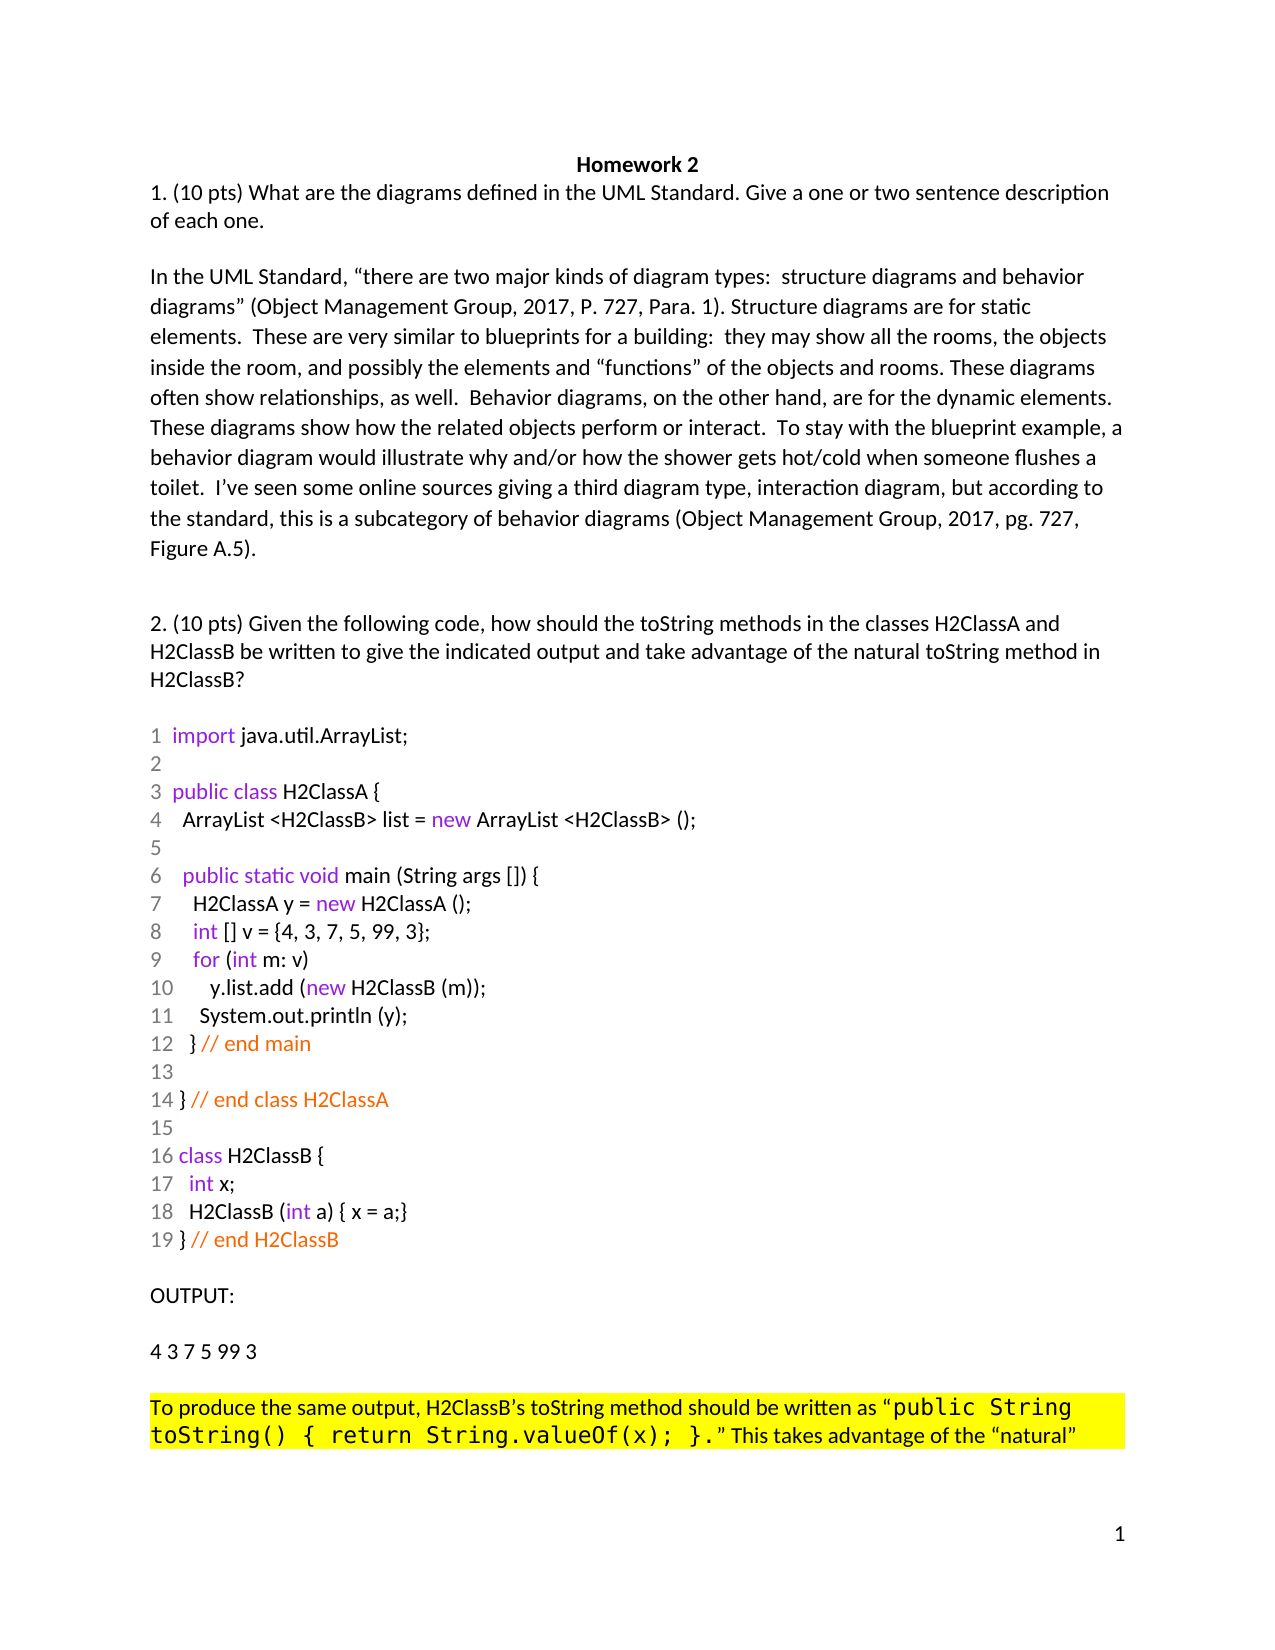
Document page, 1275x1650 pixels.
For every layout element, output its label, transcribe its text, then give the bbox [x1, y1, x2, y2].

text 4 3 7 5 99 3 [150, 1337, 1125, 1365]
text 1. (10 pts) What are the diagrams defined in the UML Standard. Give a one or two sentence description of each one. [150, 178, 1125, 234]
text 1 import java.util.ArrayList; 2 3 public class H2ClassA { 4 ArrayList <H2ClassB> list = new ArrayList <H2ClassB> (); 5 6 public static void main (String args []) { 7 H2ClassA y = new H2ClassA (); 8 int [] v = {4, 3, 7, 5, 99, 3}; 9 for (int m: v) 10 y.list.add (new H2ClassB (m)); 11 System.out.println (y); 12 } // end main 13 14 } // end class H2ClassA 15 16 class H2ClassB { 17 int x; 18 H2ClassB (int a) { x = a;} 19 } // end H2ClassB [150, 721, 1125, 1253]
text To produce the same output, H2ClassB’s toString method should be written as “public String toString() { return String.valueOf(x); }.” This takes advantage of the “natural” [150, 1393, 1125, 1449]
text 2. (10 pts) Given the following code, how should the toString methods in the classes H2ClassA and H2ClassB be written to give the indicated output and take advantage of the natural toString method in H2ClassB? [150, 609, 1125, 693]
text OUTPUT: [150, 1281, 1125, 1309]
text Homework 2 [150, 150, 1125, 178]
text In the UML Standard, “there are two major kinds of diagram types: structure diagrams and behavior diagrams” (Object Management Group, 2017, P. 727, Para. 1). Structure diagrams are for static elements. These are very similar to blueprints for a building: they may show all the rooms, the objects inside the room, and possibly the elements and “functions” of the objects and rooms. These diagrams often show relationships, as well. Behavior diagrams, on the other hand, are for the dynamic elements. These diagrams show how the related objects perform or interact. To stay with the blueprint example, a behavior diagram would illustrate why and/or how the shower gets hot/cold when someone flushes a toilet. I’ve seen some online sources giving a third diagram type, interaction diagram, but according to the standard, this is a subcategory of behavior diagrams (Object Management Group, 2017, pg. 727, Figure A.5). [150, 262, 1125, 562]
